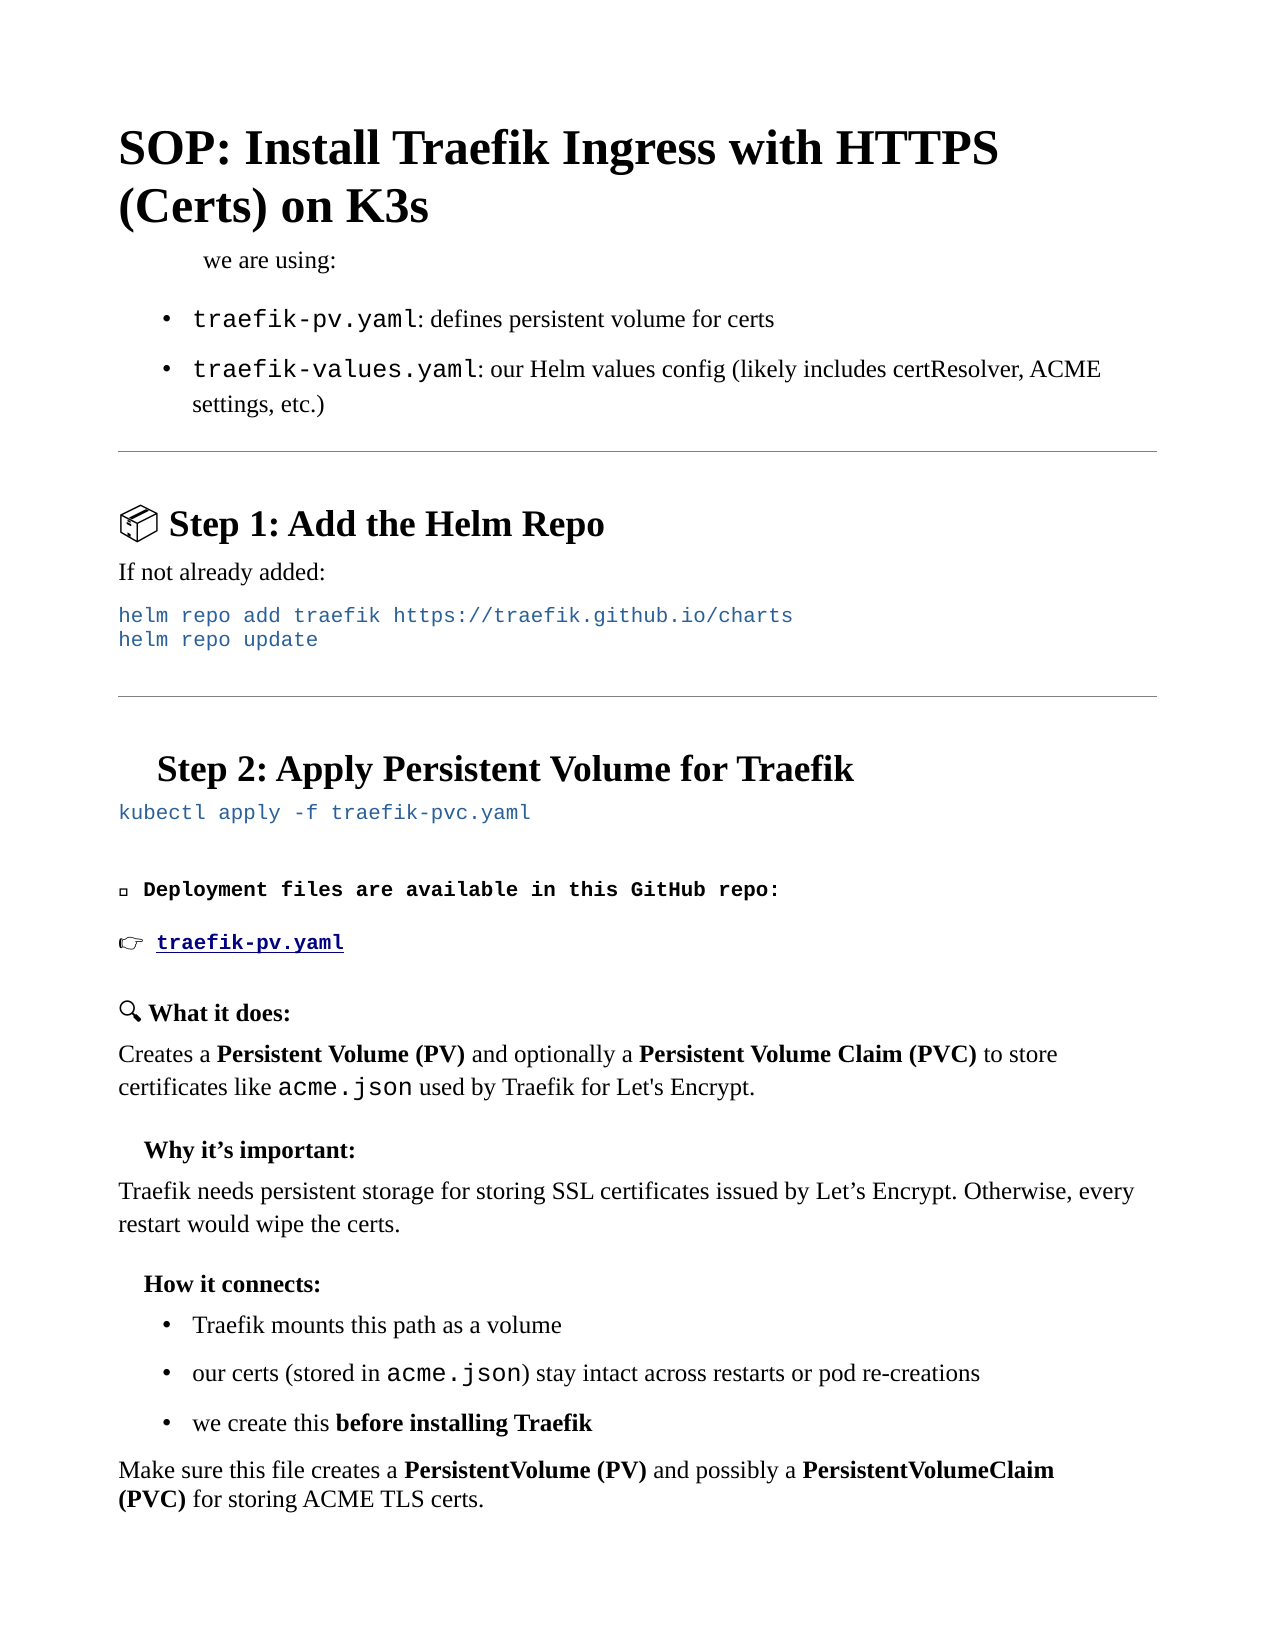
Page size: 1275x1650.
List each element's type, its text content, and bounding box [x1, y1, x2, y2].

text helm repo add traefik https://traefik.github.io/charts [118, 605, 1157, 628]
text 👉 traefik-pv.yaml [118, 932, 1157, 956]
text Traefik needs persistent storage for storing SSL certificates issued by Let’s Encrypt. Otherwise, every restart would wipe the certs. [118, 1176, 1157, 1238]
subtitle 📦 Step 1: Add the Helm Repo [118, 502, 1157, 545]
subtitle 🔍 What it does: [118, 998, 1157, 1027]
subtitle SOP: Install Traefik Ingress with HTTPS (Certs) on K3s [118, 118, 1157, 233]
text kubectl apply -f traefik-pvc.yaml [118, 802, 1157, 826]
list Traefik mounts this path as a volume [162, 1310, 1157, 1339]
text helm repo update [118, 628, 1157, 652]
list our certs (stored in acme.json) stay intact across restarts or pod re-creations [162, 1358, 1157, 1389]
list we create this before installing Traefik [162, 1408, 1157, 1437]
list traefik-values.yaml: our Helm values config (likely includes certResolver, ACME settings, etc.) [162, 354, 1157, 418]
text If not already added: [118, 557, 1157, 586]
list traefik-pv.yaml: defines persistent volume for certs [162, 304, 1157, 335]
subtitle 📄 Step 2: Apply Persistent Volume for Traefik [118, 747, 1157, 790]
subtitle 🔗 Why it’s important: [118, 1135, 1157, 1163]
text Creates a Persistent Volume (PV) and optionally a Persistent Volume Claim (PVC) to store certificates like acme.json used by Traefik for Let's Encrypt. [118, 1039, 1157, 1103]
text 📁 Deployment files are available in this GitHub repo: [118, 856, 1157, 903]
text Make sure this file creates a PersistentVolume (PV) and possibly a PersistentVolumeClaim (PVC) for storing ACME TLS certs. [118, 1456, 1098, 1513]
subtitle 🧬 How it connects: [118, 1269, 1157, 1298]
text ✅ we are using: [177, 246, 1098, 274]
